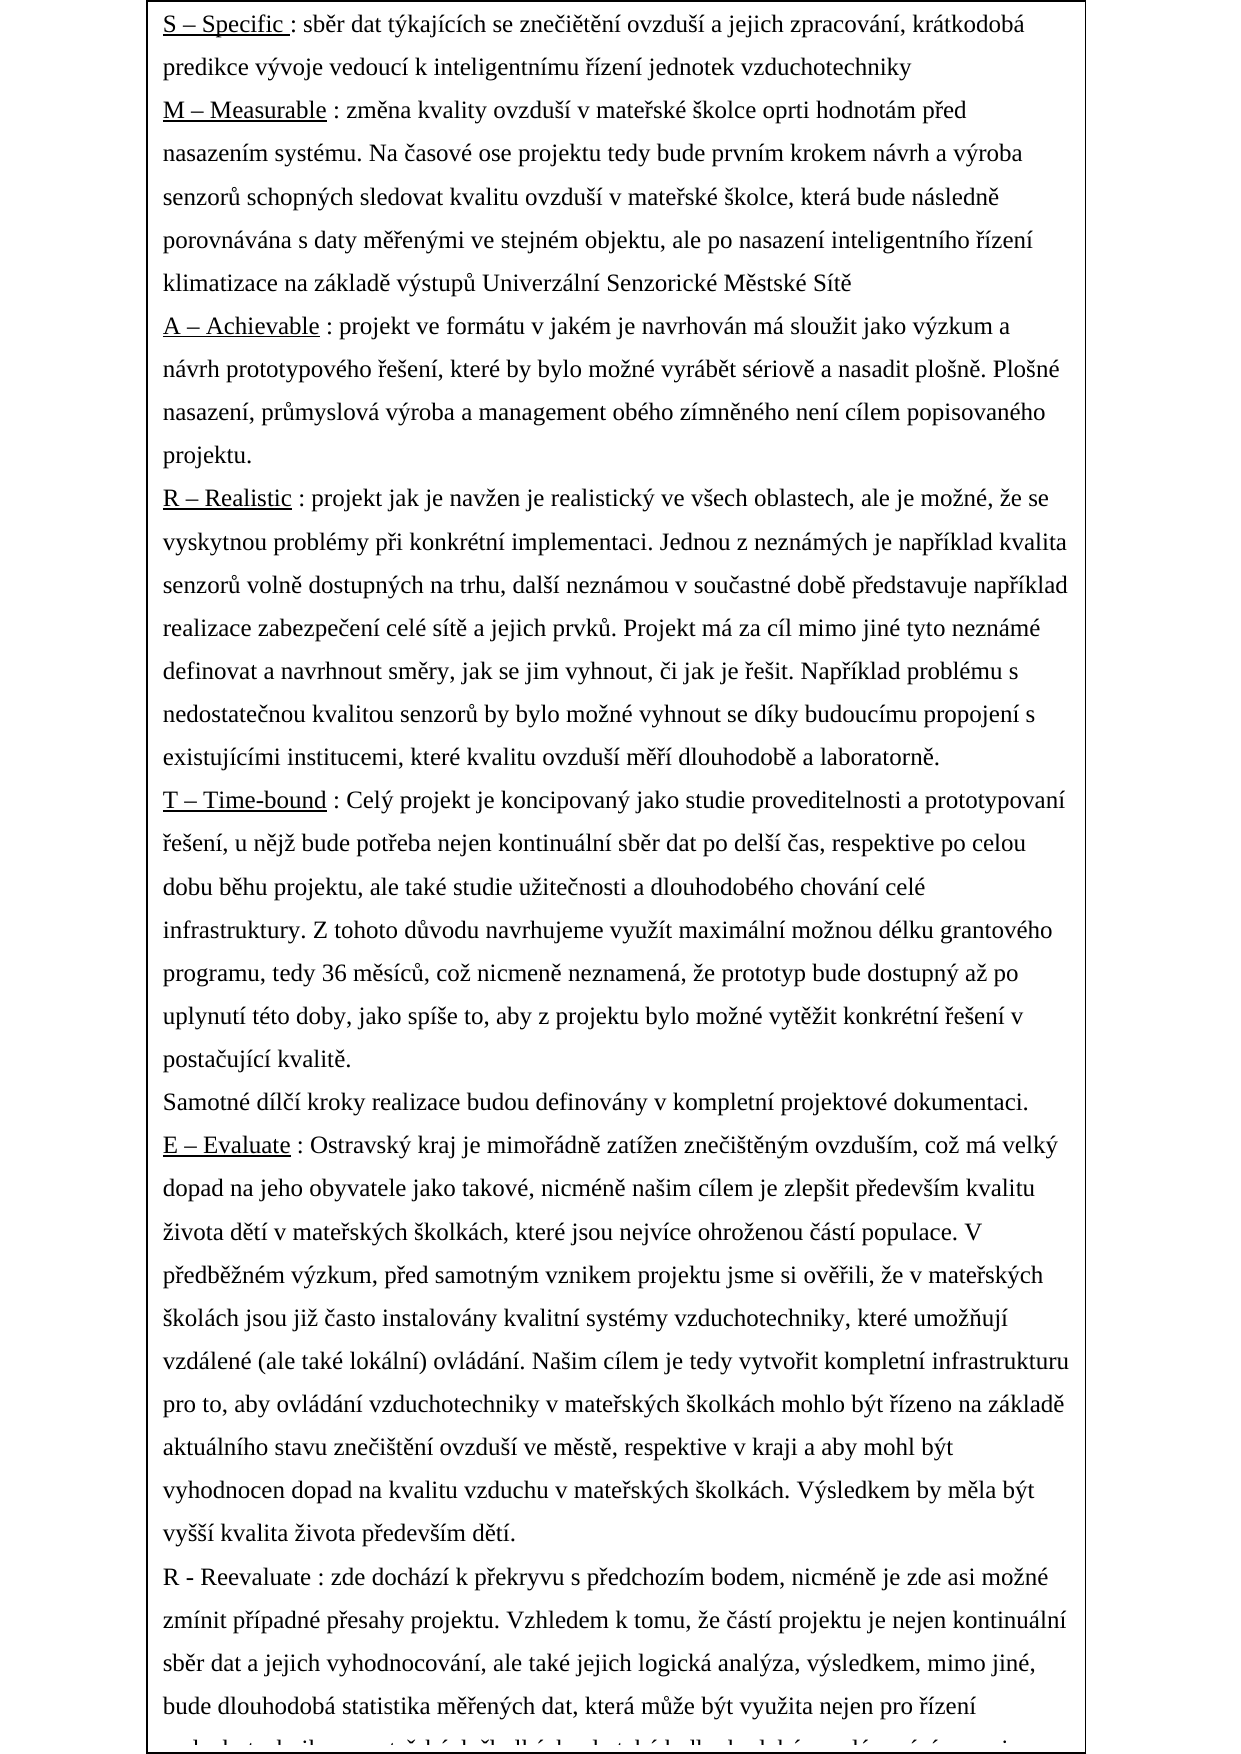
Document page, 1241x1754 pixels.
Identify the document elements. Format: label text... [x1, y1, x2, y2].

picture [1086, 73, 1093, 223]
text S – Specific : sběr dat týkajících se znečiětění ovzduší a jejich zpracování, krátkodobá predikce vývoje vedoucí k inteligentnímu řízení jednotek vzduchotechniky [163, 9, 1070, 81]
text E – Evaluate : Ostravský kraj je mimořádně zatížen znečištěným ovzduším, což má velký dopad na jeho obyvatele jako takové, nicméně našim cílem je zlepšit především kvalitu života dětí v mateřských školkách, které jsou nejvíce ohroženou částí populace. V předběžném výzkum, před samotným vznikem projektu jsme si ověřili, že v mateřských školách jsou již často instalovány kvalitní systémy vzduchotechniky, které umožňují vzdálené (ale také lokální) ovládání. Našim cílem je tedy vytvořit kompletní infrastrukturu pro to, aby ovládání vzduchotechniky v mateřských školkách mohlo být řízeno na základě aktuálního stavu znečištění ovzduší ve městě, respektive v kraji a aby mohl být vyhodnocen dopad na kvalitu vzduchu v mateřských školkách. Výsledkem by měla být vyšší kvalita života především dětí. [163, 1130, 1070, 1547]
text R – Realistic : projekt jak je navžen je realistický ve všech oblastech, ale je možné, že se vyskytnou problémy při konkrétní implementaci. Jednou z neznámých je například kvalita senzorů volně dostupných na trhu, další neznámou v součastné době představuje například realizace zabezpečení celé sítě a jejich prvků. Projekt má za cíl mimo jiné tyto neznámé definovat a navrhnout směry, jak se jim vyhnout, či jak je řešit. Například problému s nedostatečnou kvalitou senzorů by bylo možné vyhnout se díky budoucímu propojení s existujícími institucemi, které kvalitu ovzduší měří dlouhodobě a laboratorně. [163, 483, 1070, 771]
text A – Achievable : projekt ve formátu v jakém je navrhován má sloužit jako výzkum a návrh prototypového řešení, které by bylo možné vyrábět sériově a nasadit plošně. Plošné nasazení, průmyslová výroba a management obého zímněného není cílem popisovaného projektu. [163, 311, 1070, 469]
text T – Time-bound : Celý projekt je koncipovaný jako studie proveditelnosti a prototypovaní řešení, u nějž bude potřeba nejen kontinuální sběr dat po delší čas, respektive po celou dobu běhu projektu, ale také studie užitečnosti a dlouhodobého chování celé infrastruktury. Z tohoto důvodu navrhujeme využít maximální možnou délku grantového programu, tedy 36 měsíců, což nicmeně neznamená, že prototyp bude dostupný až po uplynutí této doby, jako spíše to, aby z projektu bylo možné vytěžit konkrétní řešení v postačující kvalitě. [163, 785, 1070, 1073]
text R - Reevaluate : zde dochází k překryvu s předchozím bodem, nicméně je zde asi možné zmínit případné přesahy projektu. Vzhledem k tomu, že částí projektu je nejen kontinuální sběr dat a jejich vyhodnocování, ale také jejich logická analýza, výsledkem, mimo jiné, bude dlouhodobá statistika měřených dat, která může být využita nejen pro řízení vzduchotechniky v mateřských školkách, ale také k dlouhodobému plánování rozvoje na území kraje, respektive v dalších projektch neziskových i ziskových organizací. Plánovanou součástí projektu je také vizualizace naměřených dat a vytvoření rozhraní k jejich sdílení pro třetí strany. [163, 1562, 1070, 1745]
text Samotné dílčí kroky realizace budou definovány v kompletní projektové dokumentaci. [163, 1087, 1070, 1116]
text M – Measurable : změna kvality ovzduší v mateřské školce oprti hodnotám před nasazením systému. Na časové ose projektu tedy bude prvním krokem návrh a výroba senzorů schopných sledovat kvalitu ovzduší v mateřské školce, která bude následně porovnávána s daty měřenými ve stejném objektu, ale po nasazení inteligentního řízení klimatizace na základě výstupů Univerzální Senzorické Městské Sítě [163, 95, 1070, 297]
